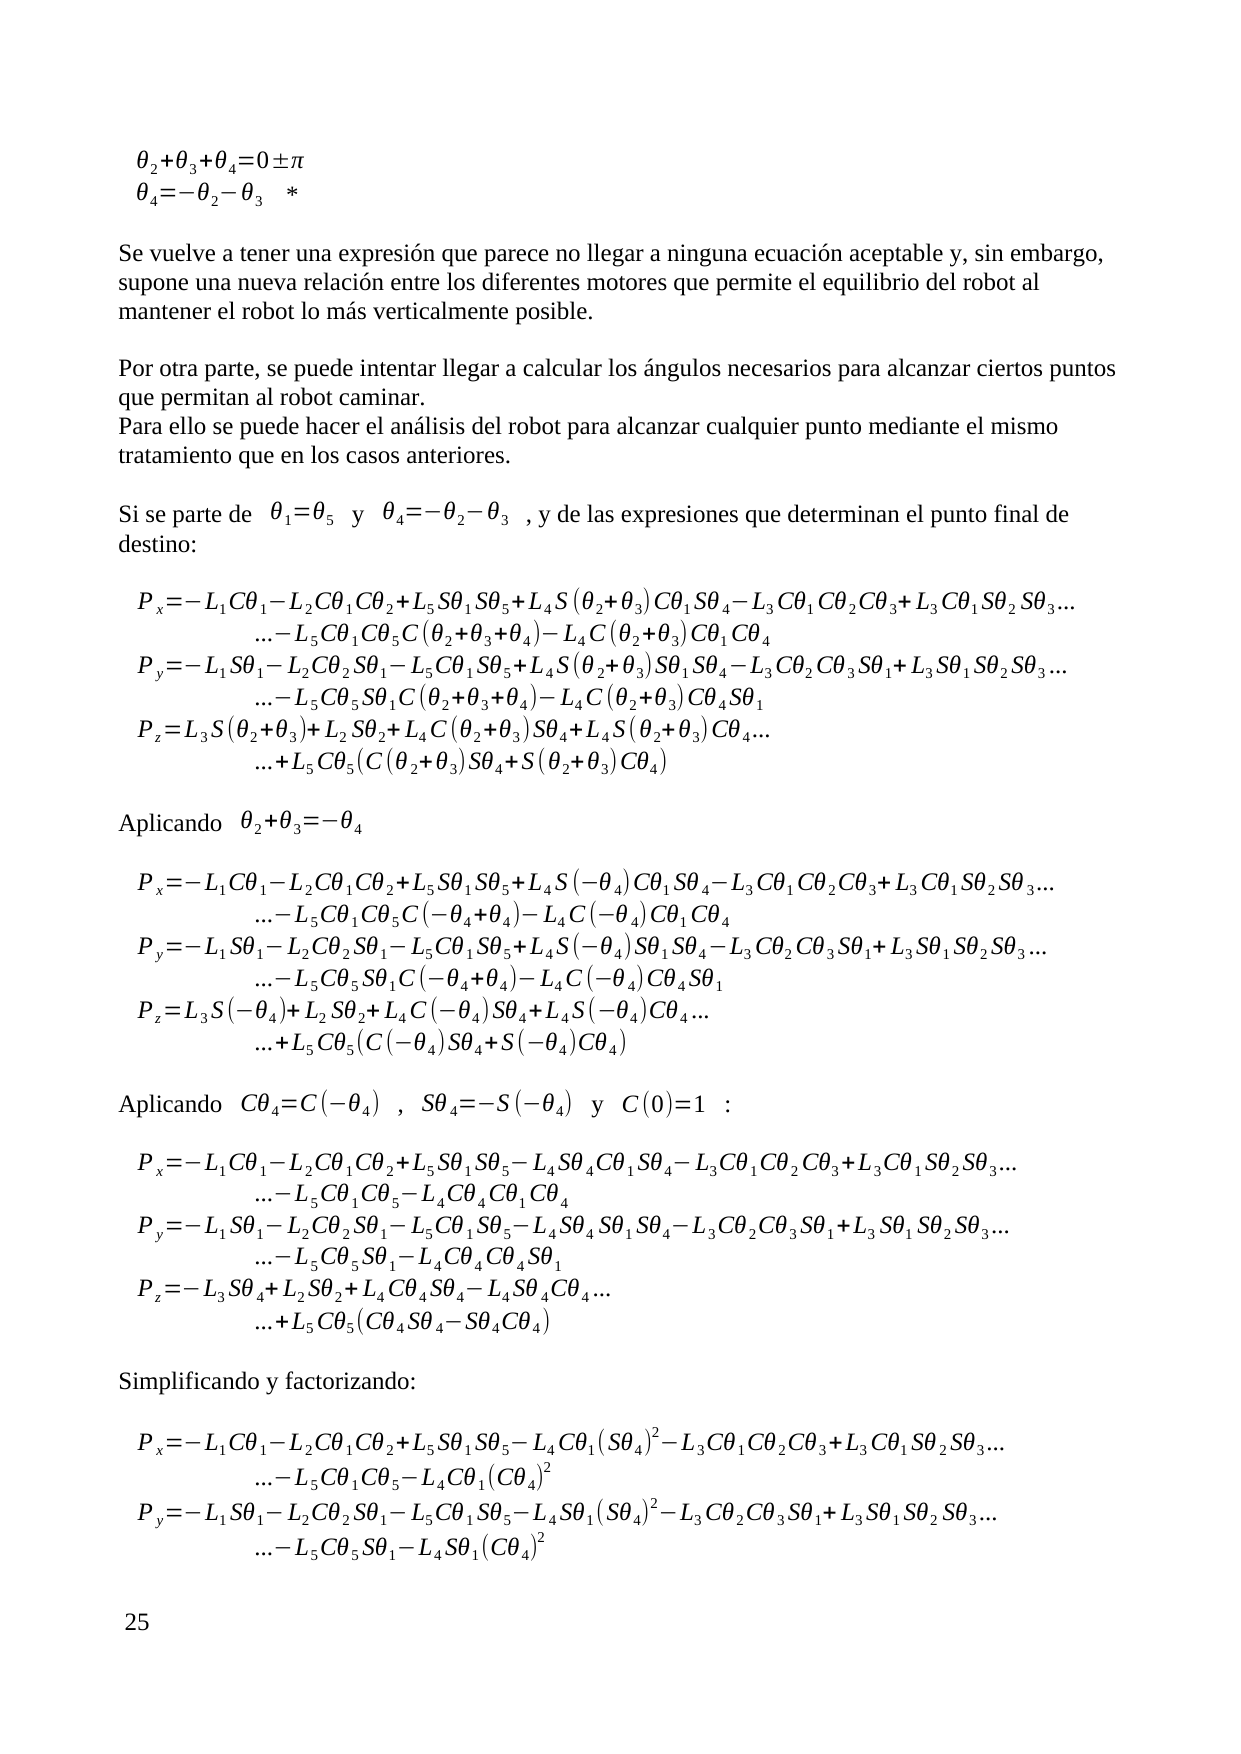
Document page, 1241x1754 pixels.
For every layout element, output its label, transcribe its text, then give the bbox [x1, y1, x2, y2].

text Se vuelve a tener una expresión que parece no llegar a ninguna ecuación aceptable y, sin embargo, supone una nueva relación entre los diferentes motores que permite el equilibrio del robot al mantener el robot lo más verticalmente posible. [118, 238, 1122, 325]
text Aplicando [118, 807, 1122, 838]
text Para ello se puede hacer el análisis del robot para alcanzar cualquier punto mediante el mismo tratamiento que en los casos anteriores. [118, 411, 1122, 468]
text Por otra parte, se puede intentar llegar a calcular los ángulos necesarios para alcanzar ciertos puntos que permitan al robot caminar. [118, 353, 1122, 411]
text Aplicando,y: [118, 1088, 1122, 1120]
text * [118, 178, 1122, 210]
text Simplificando y factorizando: [118, 1366, 1122, 1395]
text Si se parte dey, y de las expresiones que determinan el punto final de destino: [118, 497, 1122, 557]
